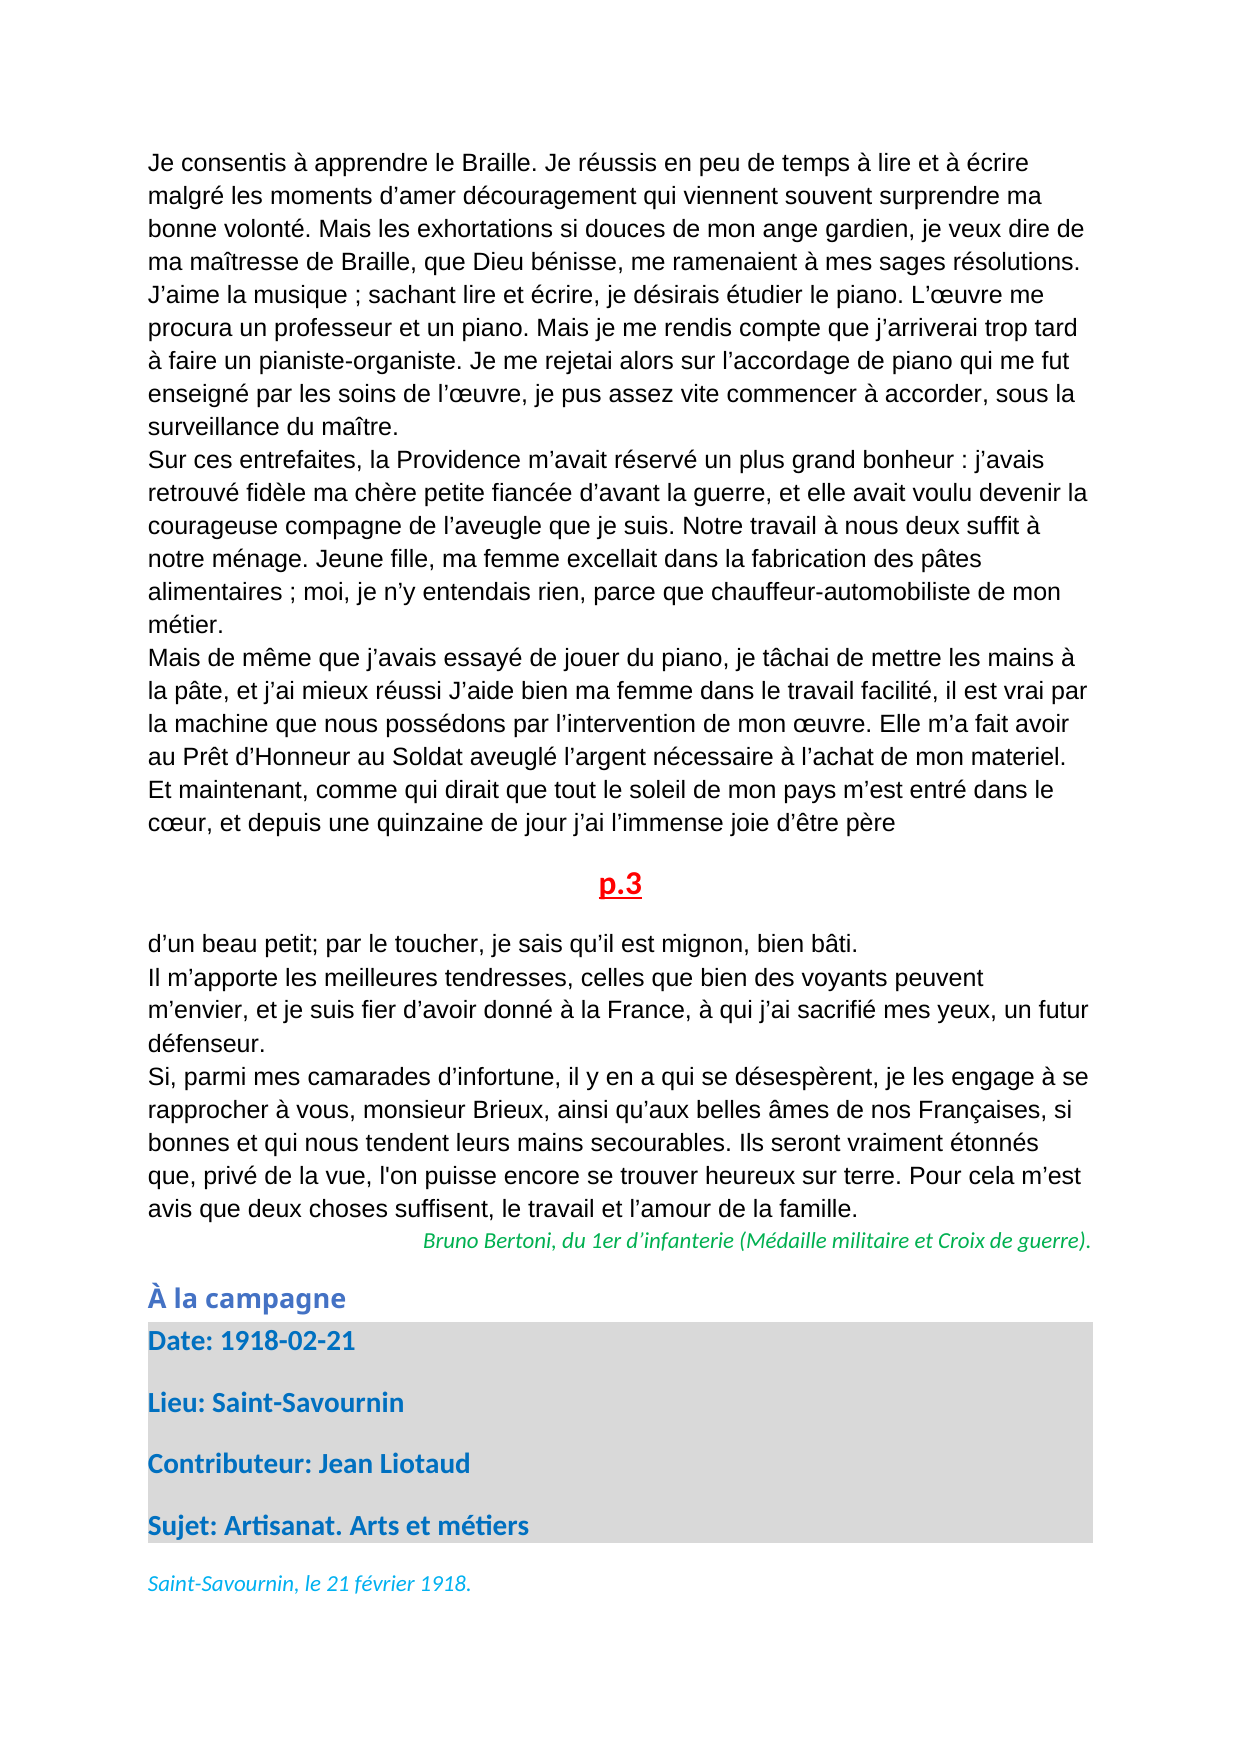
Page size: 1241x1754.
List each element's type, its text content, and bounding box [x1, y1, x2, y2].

text Je consentis à apprendre le Braille. Je réussis en peu de temps à lire et à écrire malgré les moments d’amer découragement qui viennent souvent surprendre ma bonne volonté. Mais les exhortations si douces de mon ange gardien, je veux dire de ma maîtresse de Braille, que Dieu bénisse, me ramenaient à mes sages résolutions. [148, 148, 1093, 275]
text p.3 [148, 862, 1093, 903]
subtitle À la campagne [148, 1280, 1093, 1317]
text Sur ces entrefaites, la Providence m’avait réservé un plus grand bonheur : j’avais retrouvé fidèle ma chère petite fiancée d’avant la guerre, et elle avait voulu devenir la courageuse compagne de l’aveugle que je suis. Notre travail à nous deux suffit à notre ménage. Jeune fille, ma femme excellait dans la fabrication des pâtes alimentaires ; moi, je n’y entendais rien, parce que chauffeur-automobiliste de mon métier. [148, 445, 1093, 639]
text Et maintenant, comme qui dirait que tout le soleil de mon pays m’est entré dans le cœur, et depuis une quinzaine de jour j’ai l’immense joie d’être père [148, 775, 1093, 837]
text J’aime la musique ; sachant lire et écrire, je désirais étudier le piano. L’œuvre me procura un professeur et un piano. Mais je me rendis compte que j’arriverai trop tard à faire un pianiste-organiste. Je me rejetai alors sur l’accordage de piano qui me fut enseigné par les soins de l’œuvre, je pus assez vite commencer à accorder, sous la surveillance du maître. [148, 280, 1093, 441]
text Il m’apporte les meilleures tendresses, celles que bien des voyants peuvent m’envier, et je suis fier d’avoir donné à la France, à qui j’ai sacrifié mes yeux, un futur défenseur. [148, 962, 1093, 1057]
text Bruno Bertoni, du 1er d’infanterie (Médaille militaire et Croix de guerre). [148, 1227, 1093, 1255]
text d’un beau petit; par le toucher, je sais qu’il est mignon, bien bâti. [148, 929, 1093, 958]
text Date: 1918-02-21 [148, 1322, 1093, 1358]
text Contributeur: Jean Liotaud [148, 1446, 1093, 1481]
text Sujet: Artisanat. Arts et métiers [148, 1507, 1093, 1543]
text Lieu: Saint-Savournin [148, 1384, 1093, 1419]
text Si, parmi mes camarades d’infortune, il y en a qui se désespèrent, je les engage à se rapprocher à vous, monsieur Brieux, ainsi qu’aux belles âmes de nos Françaises, si bonnes et qui nous tendent leurs mains secourables. Ils seront vraiment étonnés que, privé de la vue, l'on puisse encore se trouver heureux sur terre. Pour cela m’est avis que deux choses suffisent, le travail et l’amour de la famille. [148, 1062, 1093, 1222]
text Saint-Savournin, le 21 février 1918. [148, 1569, 1093, 1597]
text Mais de même que j’avais essayé de jouer du piano, je tâchai de mettre les mains à la pâte, et j’ai mieux réussi J’aide bien ma femme dans le travail facilité, il est vrai par la machine que nous possédons par l’intervention de mon œuvre. Elle m’a fait avoir au Prêt d’Honneur au Soldat aveuglé l’argent nécessaire à l’achat de mon materiel. [148, 643, 1093, 771]
